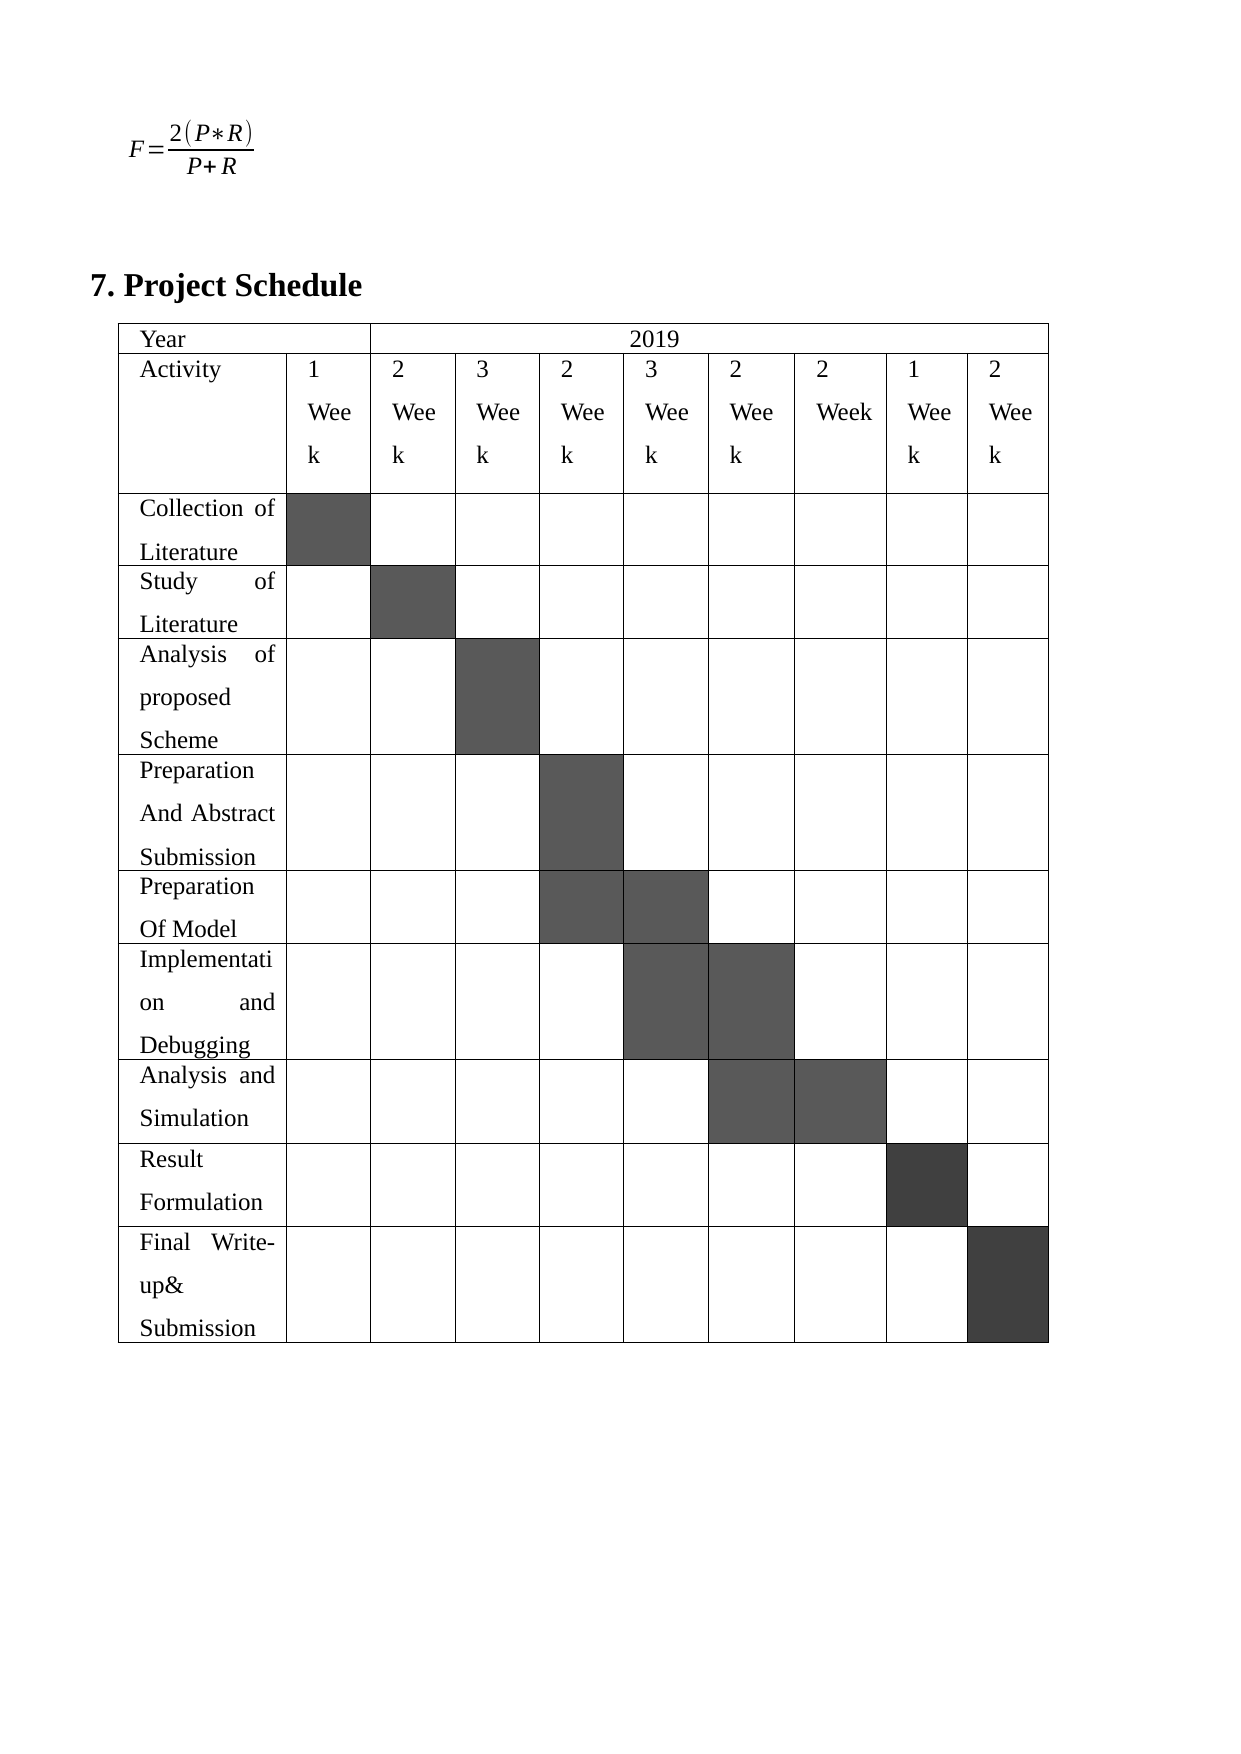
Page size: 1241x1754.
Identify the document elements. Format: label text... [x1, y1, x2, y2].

table_cell [709, 944, 794, 1059]
table_cell [709, 1227, 794, 1342]
table_cell [371, 944, 455, 1059]
table_cell Preparation Of Model [119, 871, 286, 943]
table_cell [371, 1144, 455, 1226]
table_header 2019 [371, 324, 1048, 353]
table_cell Analysis and Simulation [119, 1060, 286, 1143]
table_cell [624, 1227, 708, 1342]
table_header Year [119, 324, 370, 353]
table_cell [795, 871, 886, 943]
table_cell Collection of Literature [119, 494, 286, 565]
table_cell [371, 494, 455, 565]
table_cell [456, 1227, 539, 1342]
table_cell [371, 871, 455, 943]
table_cell [795, 755, 886, 870]
table_cell [371, 1227, 455, 1342]
table_cell [456, 1060, 539, 1143]
table_cell [456, 1144, 539, 1226]
table_cell 3 Week [456, 354, 539, 492]
table_cell [709, 566, 794, 638]
table_cell [795, 566, 886, 638]
table_cell [709, 1060, 794, 1143]
table_cell [887, 871, 967, 943]
table_cell Result Formulation [119, 1144, 286, 1226]
table_cell [624, 1060, 708, 1143]
table_cell [624, 1144, 708, 1226]
table_cell [968, 1144, 1048, 1226]
table_cell [371, 755, 455, 870]
table_cell 3 Week [624, 354, 708, 492]
table_cell Analysis of proposed Scheme [119, 639, 286, 754]
table_cell [887, 566, 967, 638]
table_cell [624, 755, 708, 870]
table_cell [287, 1144, 370, 1226]
table_cell [540, 639, 623, 754]
table_cell [968, 566, 1048, 638]
table_cell [456, 494, 539, 565]
table_cell [287, 639, 370, 754]
table_cell [456, 871, 539, 943]
table_cell [795, 1227, 886, 1342]
table_cell [968, 944, 1048, 1059]
table_cell [624, 639, 708, 754]
list 7. Project Schedule [90, 266, 1122, 304]
table_cell 2 Week [709, 354, 794, 492]
table_cell [887, 944, 967, 1059]
table_cell [968, 755, 1048, 870]
table_cell [968, 1227, 1048, 1342]
table_cell [287, 871, 370, 943]
table_cell [287, 1227, 370, 1342]
table_cell [709, 871, 794, 943]
table_cell [795, 639, 886, 754]
table_cell 1 Week [887, 354, 967, 492]
table_cell Study of Literature [119, 566, 286, 638]
table_cell [540, 1060, 623, 1143]
table_cell [456, 944, 539, 1059]
table_cell [624, 566, 708, 638]
table_cell [540, 755, 623, 870]
table_cell [887, 1227, 967, 1342]
table_cell [795, 944, 886, 1059]
table_cell [540, 1227, 623, 1342]
table_cell [709, 755, 794, 870]
table_cell [456, 639, 539, 754]
table_cell 2 Week [540, 354, 623, 492]
table_cell [540, 1144, 623, 1226]
table_cell [371, 639, 455, 754]
table_cell 2 Week [795, 354, 886, 492]
table_cell [371, 566, 455, 638]
table_cell [795, 1144, 886, 1226]
table_cell [709, 639, 794, 754]
table_cell Activity [119, 354, 286, 492]
table_cell [287, 944, 370, 1059]
table_cell [887, 1144, 967, 1226]
table_cell [624, 871, 708, 943]
table_cell [968, 871, 1048, 943]
table_cell [795, 1060, 886, 1143]
table_cell [287, 494, 370, 565]
table_cell [968, 494, 1048, 565]
table_cell [624, 494, 708, 565]
table_cell [287, 566, 370, 638]
table_cell [371, 1060, 455, 1143]
table_cell [624, 944, 708, 1059]
table_cell [540, 871, 623, 943]
table_cell [540, 494, 623, 565]
table_cell 2 Week [968, 354, 1048, 492]
table_cell [709, 494, 794, 565]
table_cell 2 Week [371, 354, 455, 492]
table_cell [968, 639, 1048, 754]
table_cell [887, 494, 967, 565]
table_cell [887, 1060, 967, 1143]
table_cell [287, 755, 370, 870]
table_cell [456, 755, 539, 870]
table_cell [287, 1060, 370, 1143]
table_cell Implementation and Debugging [119, 944, 286, 1059]
table_cell [887, 639, 967, 754]
table_cell Preparation And Abstract Submission [119, 755, 286, 870]
table_cell [540, 944, 623, 1059]
table_cell [795, 494, 886, 565]
table_cell 1 Week [287, 354, 370, 492]
table_cell [968, 1060, 1048, 1143]
table_cell [709, 1144, 794, 1226]
table_cell [887, 755, 967, 870]
table_cell [456, 566, 539, 638]
table_cell Final Write-up& Submission [119, 1227, 286, 1342]
table_cell [540, 566, 623, 638]
